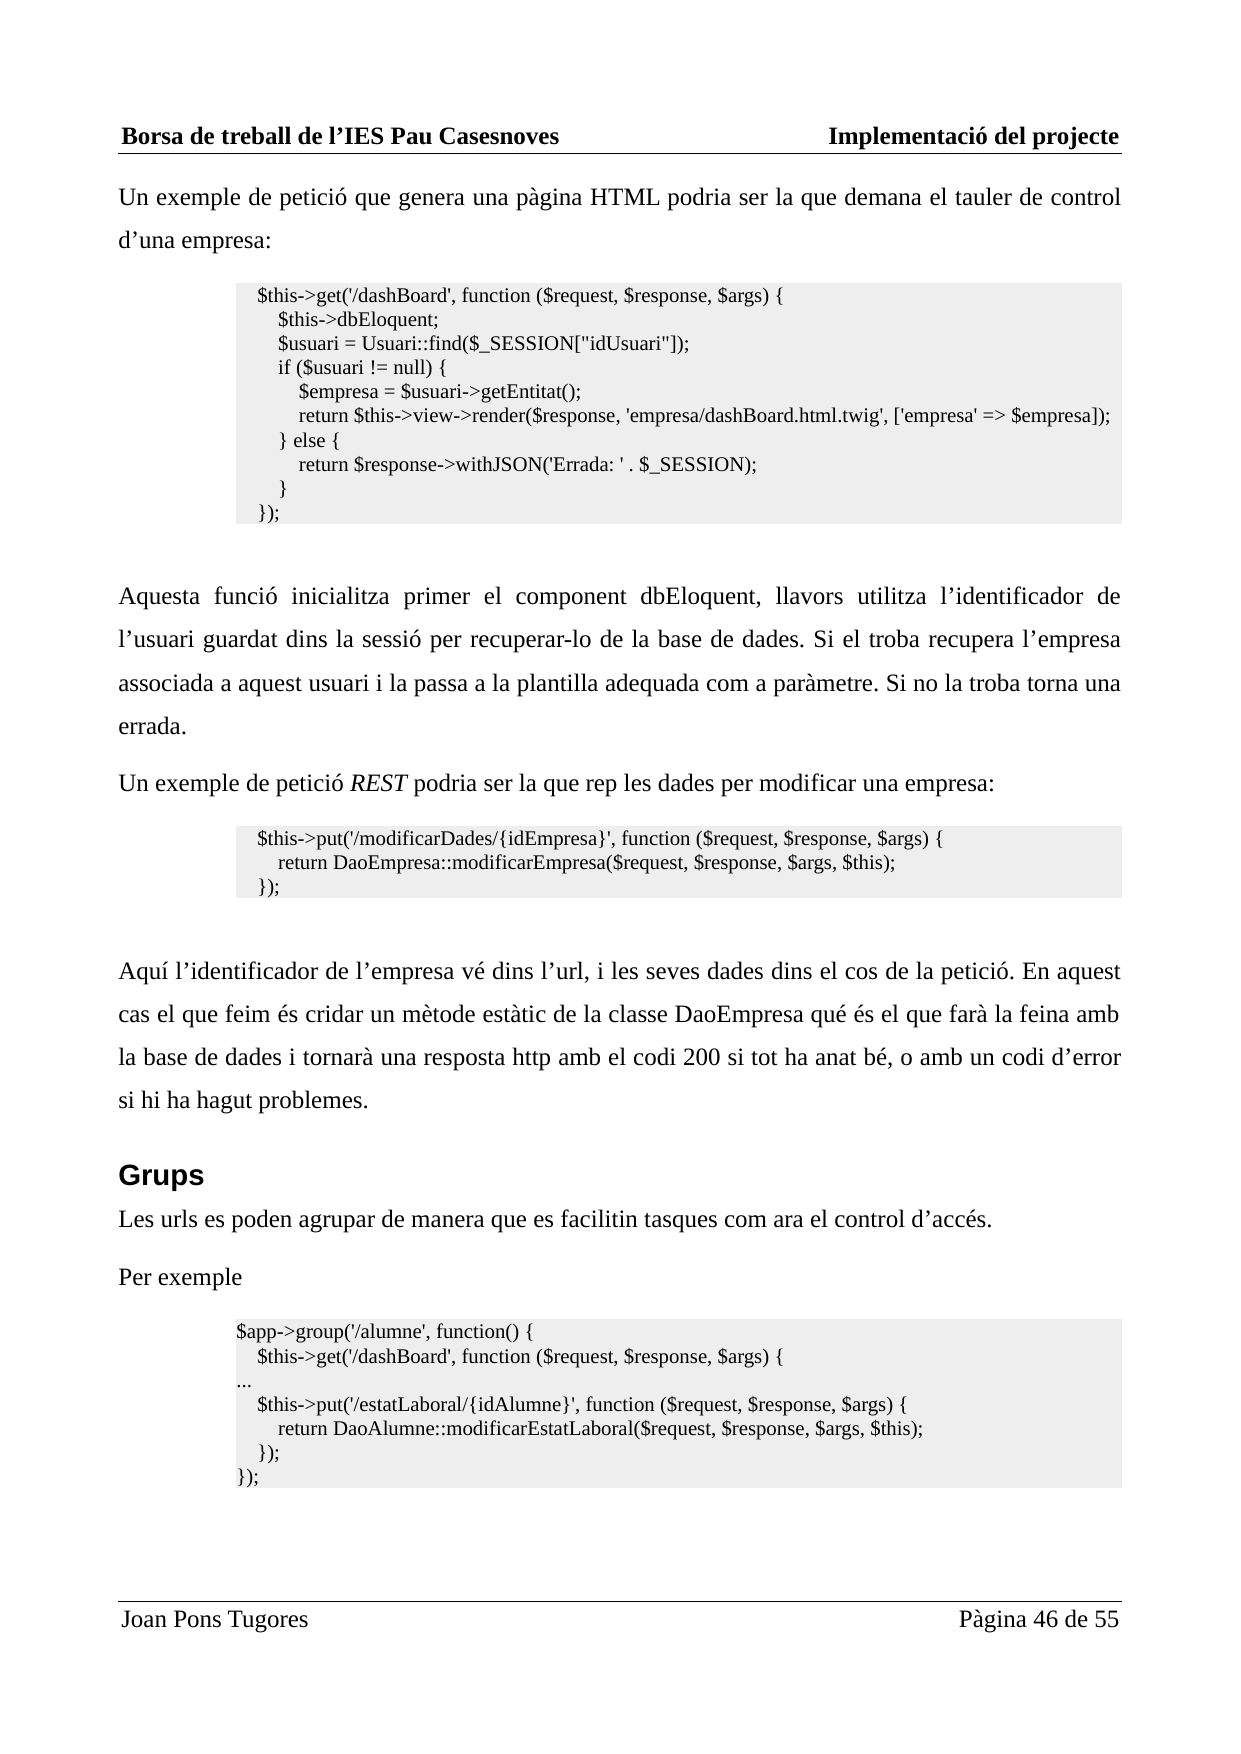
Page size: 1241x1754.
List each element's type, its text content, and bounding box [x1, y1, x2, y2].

subtitle Grups [118, 1158, 1122, 1192]
text $this->put('/estatLaboral/{idAlumne}', function ($request, $response, $args) { [236, 1392, 1122, 1416]
text Per exemple [118, 1262, 1122, 1291]
text Les urls es poden agrupar de manera que es facilitin tasques com ara el control d’accés. [118, 1204, 1122, 1233]
text $app->group('/alumne', function() { [236, 1319, 1122, 1343]
text ... [236, 1368, 1122, 1392]
text $this->dbEloquent; [236, 307, 1122, 331]
text return DaoAlumne::modificarEstatLaboral($request, $response, $args, $this); [236, 1416, 1122, 1440]
text Un exemple de petició REST podria ser la que rep les dades per modificar una empresa: [118, 768, 1122, 797]
text $usuari = Usuari::find($_SESSION["idUsuari"]); [236, 331, 1122, 355]
text Aquesta funció inicialitza primer el component dbEloquent, llavors utilitza l’identificador de l’usuari guardat dins la sessió per recuperar-lo de la base de dades. Si el troba recupera l’empresa associada a aquest usuari i la passa a la plantilla adequada com a paràmetre. Si no la troba torna una errada. [118, 581, 1122, 739]
text } else { [236, 427, 1122, 452]
text return $this->view->render($response, 'empresa/dashBoard.html.twig', ['empresa' => $empresa]); [236, 403, 1122, 427]
text Un exemple de petició que genera una pàgina HTML podria ser la que demana el tauler de control d’una empresa: [118, 182, 1122, 254]
text if ($usuari != null) { [236, 355, 1122, 379]
text } [236, 476, 1122, 500]
text $this->put('/modificarDades/{idEmpresa}', function ($request, $response, $args) { [236, 826, 1122, 850]
text $empresa = $usuari->getEntitat(); [236, 379, 1122, 403]
text }); [236, 874, 1122, 898]
text }); [236, 500, 1122, 524]
text $this->get('/dashBoard', function ($request, $response, $args) { [236, 283, 1122, 307]
text }); [236, 1464, 1122, 1488]
text }); [236, 1440, 1122, 1464]
text return $response->withJSON('Errada: ' . $_SESSION); [236, 452, 1122, 476]
text return DaoEmpresa::modificarEmpresa($request, $response, $args, $this); [236, 850, 1122, 874]
text Aquí l’identificador de l’empresa vé dins l’url, i les seves dades dins el cos de la petició. En aquest cas el que feim és cridar un mètode estàtic de la classe DaoEmpresa qué és el que farà la feina amb la base de dades i tornarà una resposta http amb el codi 200 si tot ha anat bé, o amb un codi d’error si hi ha hagut problemes. [118, 956, 1122, 1114]
text $this->get('/dashBoard', function ($request, $response, $args) { [236, 1343, 1122, 1368]
